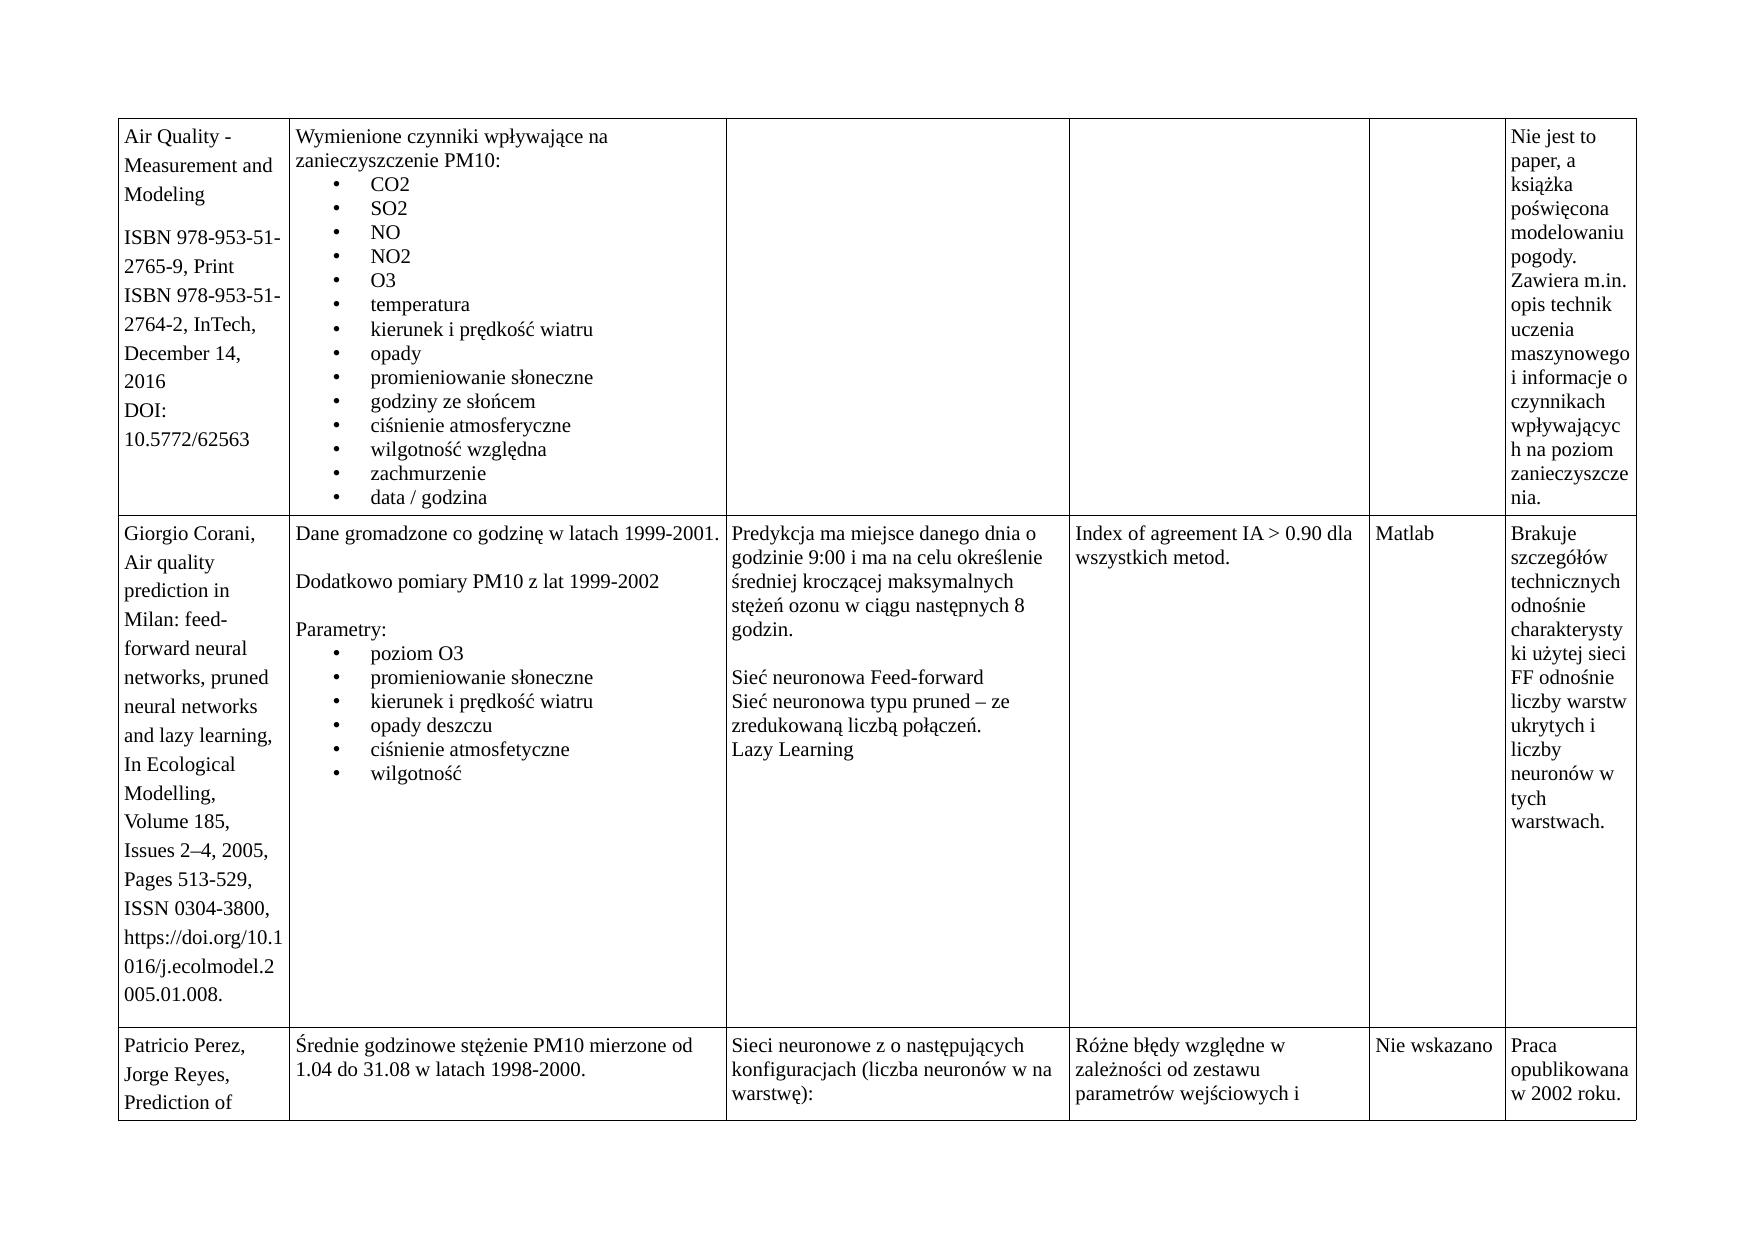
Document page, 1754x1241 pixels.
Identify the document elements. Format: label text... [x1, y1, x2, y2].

table_cell Sieci neuronowe z o następujących konfiguracjach (liczba neuronów w na warstwę): 6 – 1 (Error = 16%) 6 – 4 – 3 -1 (Error 16%) Najniższy błąd obliczony jako względny błąd średniokwadratowy (Relative Mean Square Error ) po zbiorze danych pochodzących z roku 1998 i następujących danych wejściowych: stężenie PM10 o 12:00 stężenie PM10 o 18:00 maksymalna temperatura prognozowana maksymalna temperatura dla następnego dnia różnica między prognozowaną temp. Maksymalną i minimalną następnego dnia średnia prognozowana prędkość wiatru [727, 1028, 1069, 1120]
table_cell Brakuje szczegółów technicznych odnośnie charakterystyki użytej sieci FF odnośnie liczby warstw ukrytych i liczby neuronów w tych warstwach. [1506, 516, 1636, 1027]
table_cell Praca opublikowana w 2002 roku. [1506, 1028, 1636, 1120]
table_cell [1070, 119, 1369, 515]
table_cell Giorgio Corani, Air quality prediction in Milan: feed-forward neural networks, pruned neural networks and lazy learning, In Ecological Modelling, Volume 185, Issues 2–4, 2005, Pages 513-529, ISSN 0304-3800, https://doi.org/10.1016/j.ecolmodel.2005.01.008. [119, 516, 289, 1027]
table_cell Predykcja ma miejsce danego dnia o godzinie 9:00 i ma na celu określenie średniej kroczącej maksymalnych stężeń ozonu w ciągu następnych 8 godzin. Sieć neuronowa Feed-forward Sieć neuronowa typu pruned – ze zredukowaną liczbą połączeń. Lazy Learning [727, 516, 1069, 1027]
table_cell Index of agreement IA > 0.90 dla wszystkich metod. [1070, 516, 1369, 1027]
table_cell Patricio Perez, Jorge Reyes, Prediction of [119, 1028, 289, 1120]
table_cell Różne błędy względne w zależności od zestawu parametrów wejściowych i [1070, 1028, 1369, 1120]
table_cell Air Quality - Measurement and Modeling ISBN 978-953-51-2765-9, Print ISBN 978-953-51-2764-2, InTech, December 14, 2016 DOI: 10.5772/62563 [119, 119, 289, 515]
table_cell Matlab [1370, 516, 1505, 1027]
table_cell Nie wskazano [1370, 1028, 1505, 1120]
table_cell Wymienione czynniki wpływające na zanieczyszczenie PM10: CO2 SO2 NO NO2 O3 temperatura kierunek i prędkość wiatru opady promieniowanie słoneczne godziny ze słońcem ciśnienie atmosferyczne wilgotność względna zachmurzenie data / godzina [290, 119, 726, 515]
table_cell Dane gromadzone co godzinę w latach 1999-2001. Dodatkowo pomiary PM10 z lat 1999-2002 Parametry: poziom O3 promieniowanie słoneczne kierunek i prędkość wiatru opady deszczu ciśnienie atmosfetyczne wilgotność [290, 516, 726, 1027]
table_cell Średnie godzinowe stężenie PM10 mierzone od 1.04 do 31.08 w latach 1998-2000. Parametry: średnie godzinowe stężenie PM10 o godzinach 0:00, 6:00, 12:00, 18:00 danego dnia, maksymalne stężenie PM10 między godziną 19:00 poprzedniego dnia a 18:00 obecnego, minimalna średnia z 1 godziny wilgotności w okresie między 19:00 poprzedniego dnia a 18:00 obecnego maksymalna temperatura - jak wyżej (19:00 – 18:00), średnia prędkość wiatru – j. w. Dodatkowo – parametry prognozowane na następny dzień: minimalna średnia godzinowa wilgotność względna, maksymalna temperatura, różnica między najwyższą a najniższą temperaturą (najważniejszy czynnik wg pracy), średnia prędkość wiatru. Parametr wyjściowy: maksymalne stężenie PM10 w ciągu kolejnych 24 godzin. [290, 1028, 726, 1120]
table_cell [727, 119, 1069, 515]
table_cell [1370, 119, 1505, 515]
table_cell Nie jest to paper, a książka poświęcona modelowaniu pogody. Zawiera m.in. opis technik uczenia maszynowego i informacje o czynnikach wpływających na poziom zanieczyszczenia. [1506, 119, 1636, 515]
